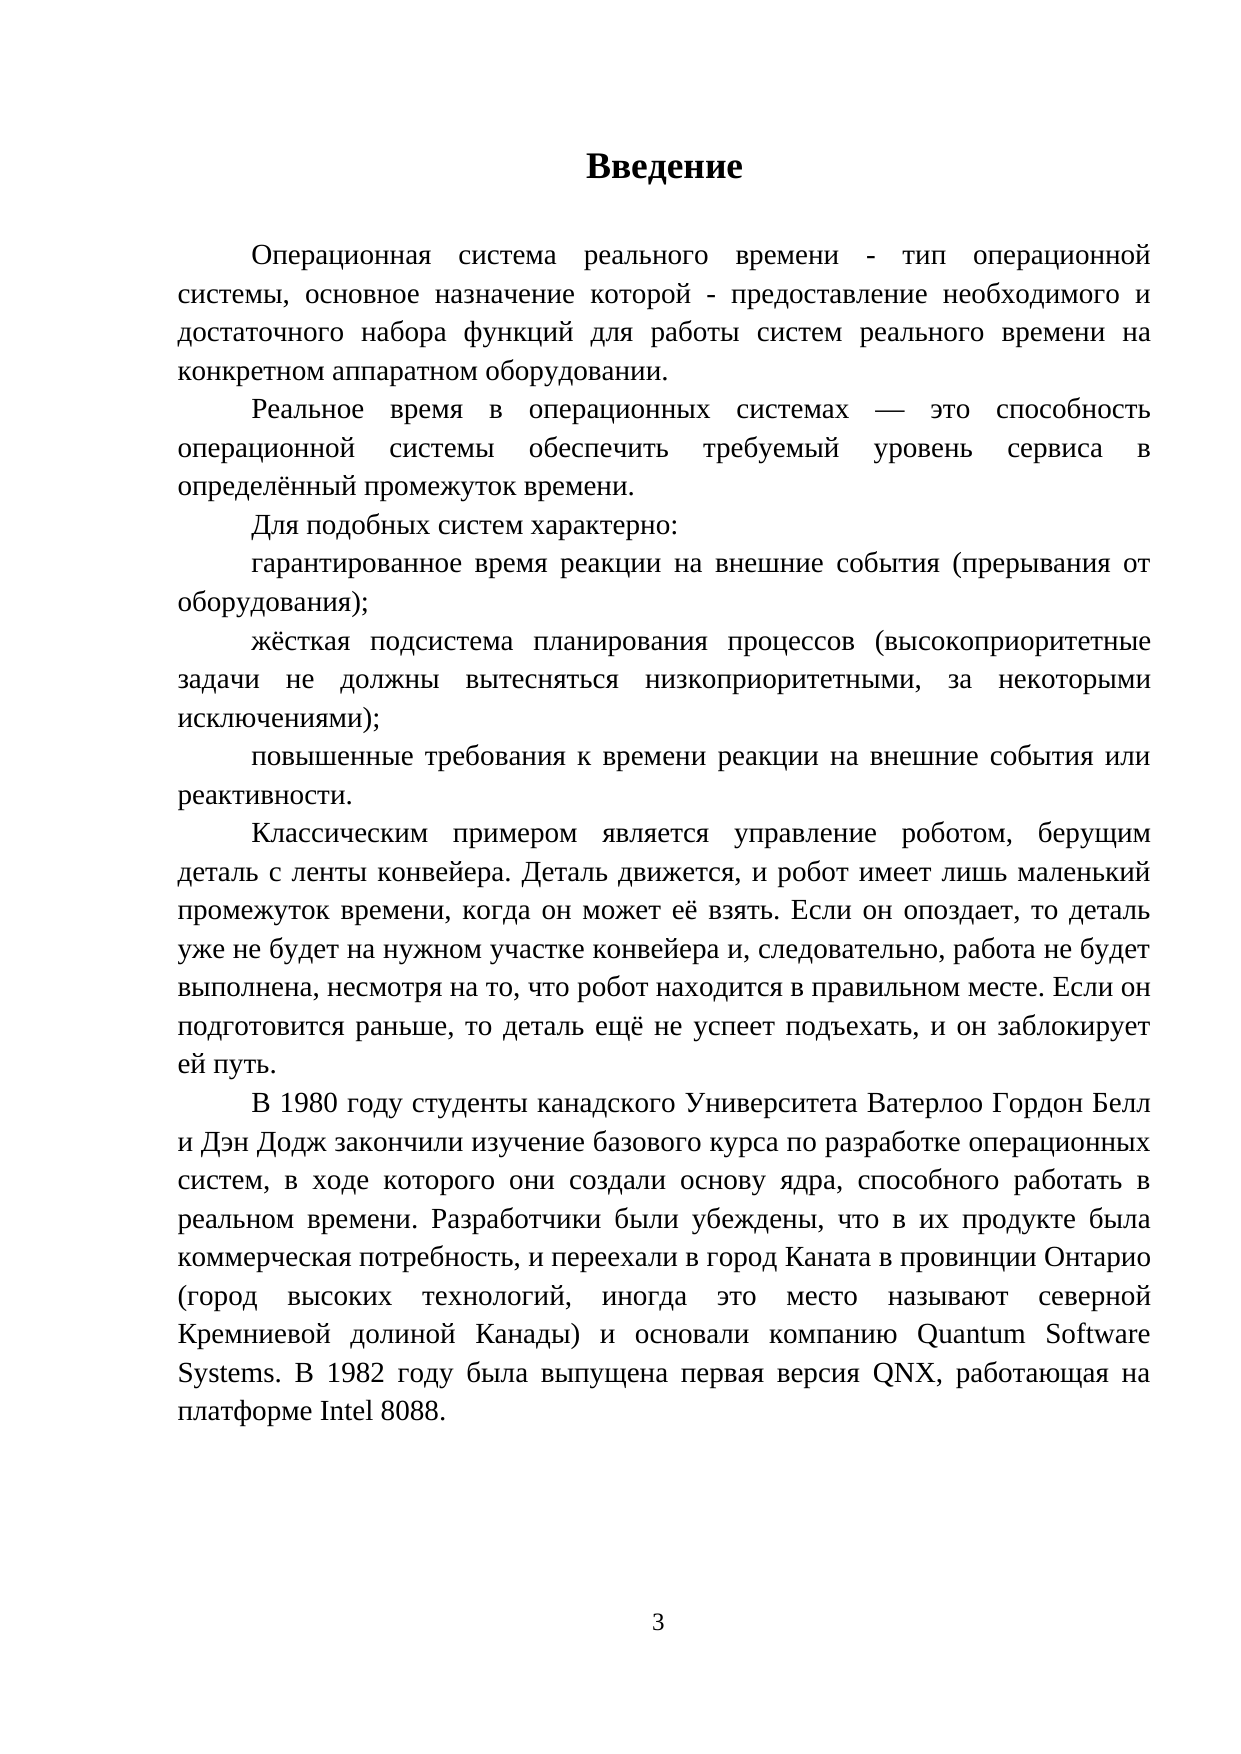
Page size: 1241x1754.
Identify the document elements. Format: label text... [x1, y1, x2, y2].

text Операционная система реального времени - тип операционной системы, основное назначение которой - предоставление необходимого и достаточного набора функций для работы систем реального времени на конкретном аппаратном оборудовании. [177, 237, 1152, 386]
text Реальное время в операционных системах — это способность операционной системы обеспечить требуемый уровень сервиса в определённый промежуток времени. [177, 391, 1152, 502]
text жёсткая подсистема планирования процессов (высокоприоритетные задачи не должны вытесняться низкоприоритетными, за некоторыми исключениями); [177, 623, 1152, 733]
text гарантированное время реакции на внешние события (прерывания от оборудования); [177, 546, 1152, 618]
text Классическим примером является управление роботом, берущим деталь с ленты конвейера. Деталь движется, и робот имеет лишь маленький промежуток времени, когда он может её взять. Если он опоздает, то деталь уже не будет на нужном участке конвейера и, следовательно, работа не будет выполнена, несмотря на то, что робот находится в правильном месте. Если он подготовится раньше, то деталь ещё не успеет подъехать, и он заблокирует ей путь. [177, 815, 1152, 1080]
text Для подобных систем характерно: [177, 507, 1152, 541]
subtitle Введение [177, 143, 1152, 186]
text В 1980 году студенты канадского Университета Ватерлоо Гордон Белл и Дэн Додж закончили изучение базового курса по разработке операционных систем, в ходе которого они создали основу ядра, способного работать в реальном времени. Разработчики были убеждены, что в их продукте была коммерческая потребность, и переехали в город Каната в провинции Онтарио (город высоких технологий, иногда это место называют северной Кремниевой долиной Канады) и основали компанию Quantum Software Systems. В 1982 году была выпущена первая версия QNX, работающая на платформе Intel 8088. [177, 1085, 1152, 1427]
text повышенные требования к времени реакции на внешние события или реактивности. [177, 738, 1152, 810]
